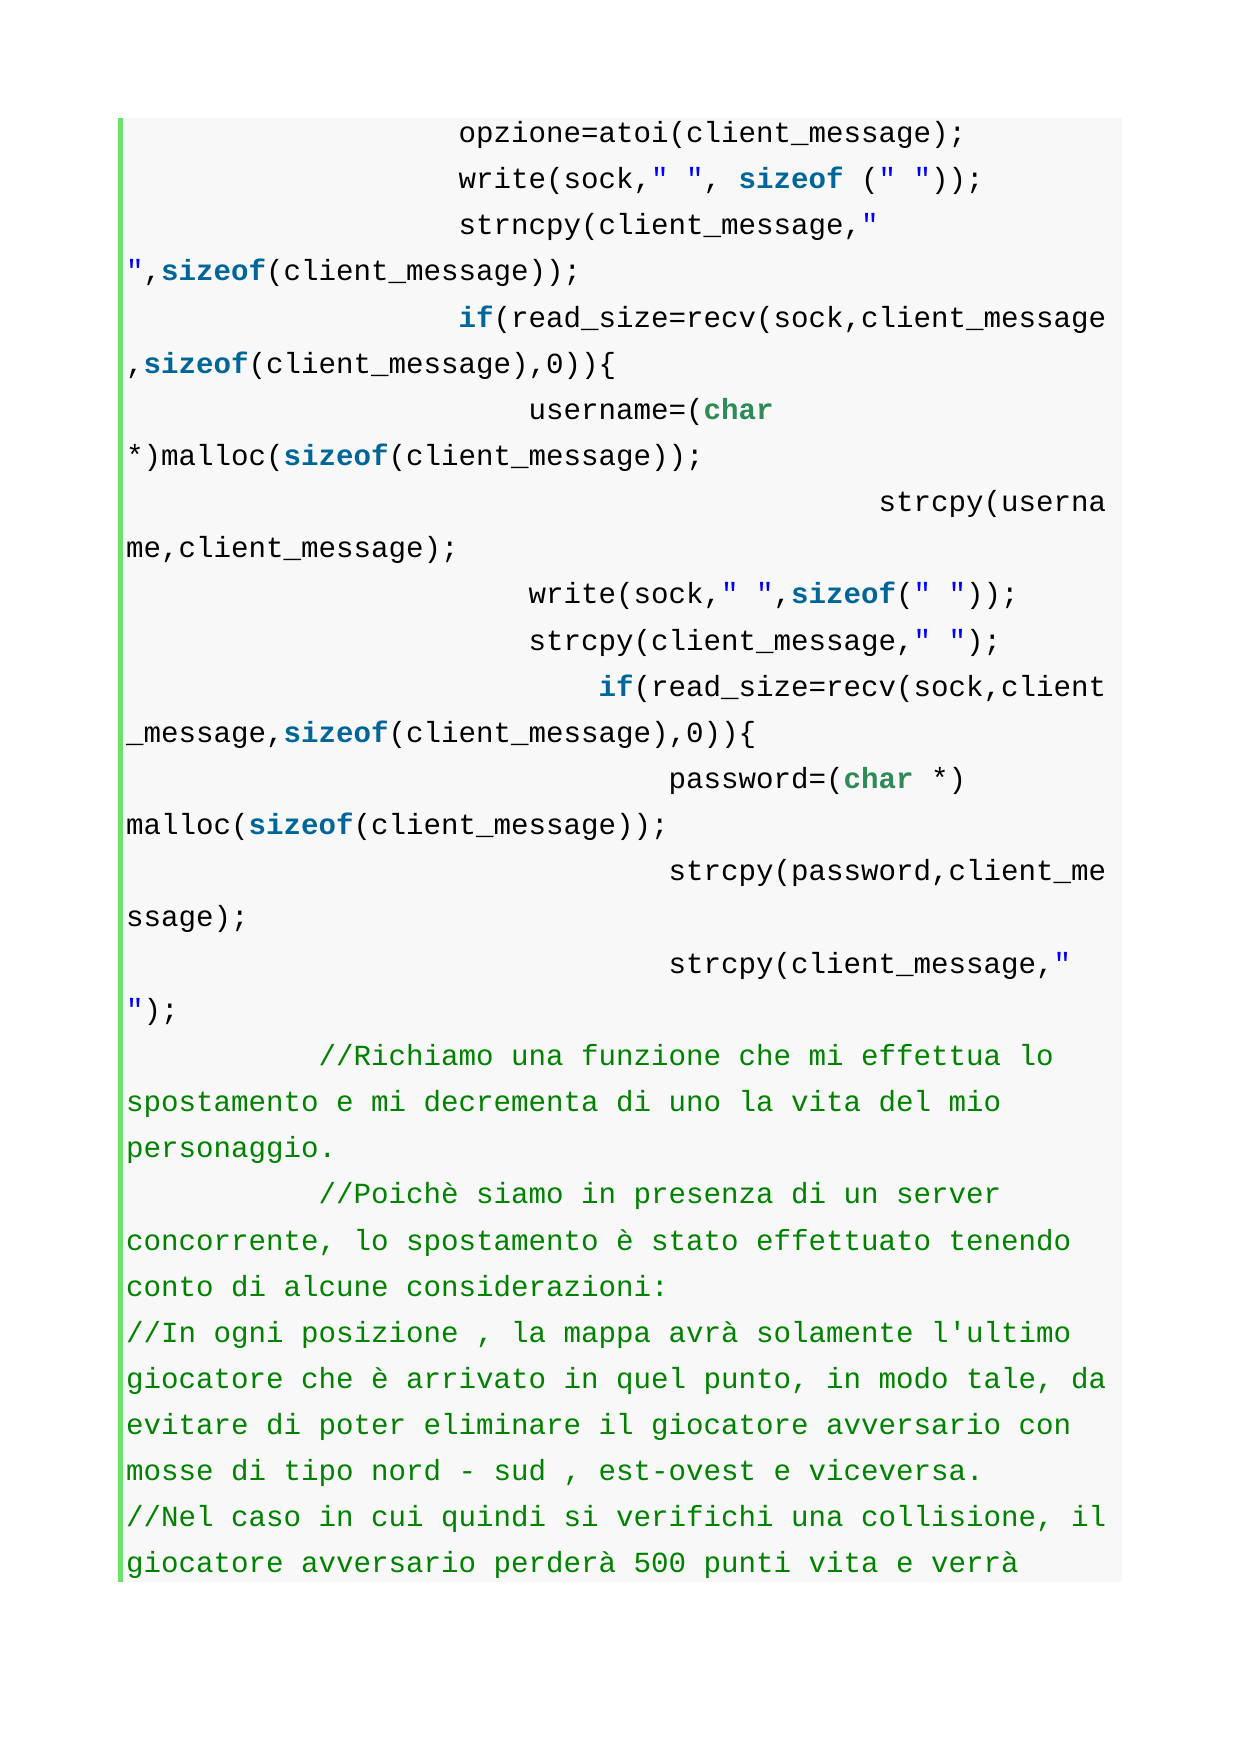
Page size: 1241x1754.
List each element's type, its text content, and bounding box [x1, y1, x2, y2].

text password=(char *) malloc(sizeof(client_message)); [123, 764, 1122, 843]
text //Poichè siamo in presenza di un server concorrente, lo spostamento è stato effettuato tenendo conto di alcune considerazioni: [123, 1179, 1122, 1305]
text opzione=atoi(client_message); [123, 118, 1122, 151]
text strncpy(client_message," ",sizeof(client_message)); [123, 210, 1122, 289]
text strcpy(username,client_message); [123, 487, 1122, 566]
text //In ogni posizione , la mappa avrà solamente l'ultimo giocatore che è arrivato in quel punto, in modo tale, da evitare di poter eliminare il giocatore avversario con mosse di tipo nord - sud , est-ovest e viceversa. [123, 1318, 1122, 1489]
text //Richiamo una funzione che mi effettua lo spostamento e mi decrementa di uno la vita del mio personaggio. [123, 1041, 1122, 1166]
text if(read_size=recv(sock,client_message,sizeof(client_message),0)){ [123, 303, 1122, 382]
text strcpy(client_message," "); [123, 626, 1122, 659]
text strcpy(password,client_message); [123, 856, 1122, 936]
text write(sock," ",sizeof(" ")); [123, 579, 1122, 613]
text write(sock," ", sizeof (" ")); [123, 164, 1122, 197]
text if(read_size=recv(sock,client_message,sizeof(client_message),0)){ [123, 672, 1122, 751]
text strcpy(client_message," "); [123, 949, 1122, 1028]
text //Nel caso in cui quindi si verifichi una collisione, il giocatore avversario perderà 500 punti vita e verrà [123, 1502, 1122, 1582]
text username=(char *)malloc(sizeof(client_message)); [123, 395, 1122, 474]
